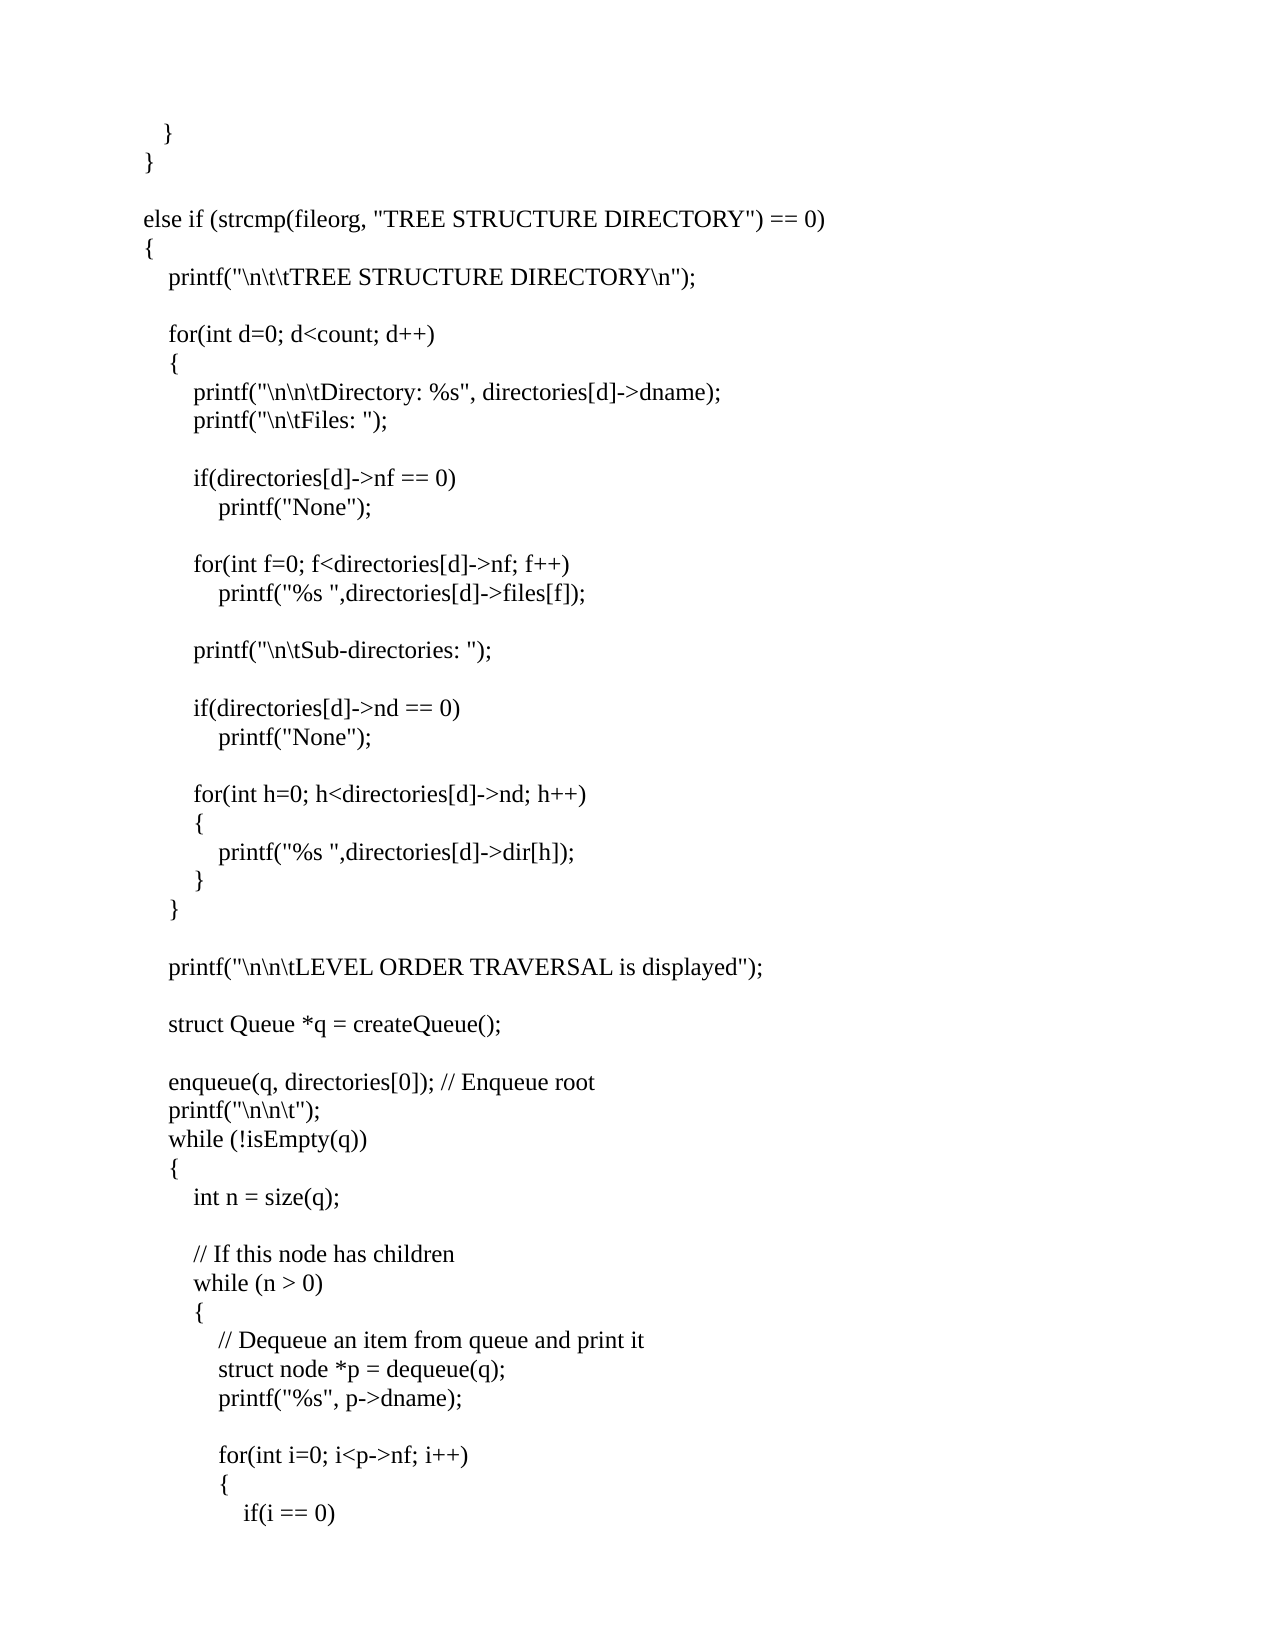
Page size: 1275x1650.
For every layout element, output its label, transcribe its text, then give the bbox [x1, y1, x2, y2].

text } [118, 894, 1157, 923]
text printf("%s", p->dname); [118, 1383, 1157, 1412]
text for(int d=0; d<count; d++) [118, 319, 1157, 348]
text } [118, 118, 1157, 147]
text { [118, 808, 1157, 837]
text for(int i=0; i<p->nf; i++) [118, 1441, 1157, 1469]
text struct node *p = dequeue(q); [118, 1354, 1157, 1383]
text else if (strcmp(fileorg, "TREE STRUCTURE DIRECTORY") == 0) [118, 204, 1157, 233]
text // If this node has children [118, 1239, 1157, 1268]
text printf("\n\tFiles: "); [118, 406, 1157, 434]
text { [118, 1469, 1157, 1498]
text int n = size(q); [118, 1182, 1157, 1211]
text printf("\n\n\tLEVEL ORDER TRAVERSAL is displayed"); [118, 952, 1157, 981]
text for(int f=0; f<directories[d]->nf; f++) [118, 549, 1157, 578]
text while (n > 0) [118, 1268, 1157, 1297]
text // Dequeue an item from queue and print it [118, 1326, 1157, 1354]
text enqueue(q, directories[0]); // Enqueue root [118, 1067, 1157, 1096]
text { [118, 348, 1157, 377]
text if(i == 0) [118, 1498, 1157, 1527]
text } [118, 147, 1157, 176]
text printf("\n\n\tDirectory: %s", directories[d]->dname); [118, 377, 1157, 406]
text { [118, 233, 1157, 262]
text if(directories[d]->nf == 0) [118, 463, 1157, 492]
text while (!isEmpty(q)) [118, 1124, 1157, 1153]
text } [118, 866, 1157, 894]
text printf("\n\t\tTREE STRUCTURE DIRECTORY\n"); [118, 262, 1157, 291]
text printf("None"); [118, 722, 1157, 751]
text struct Queue *q = createQueue(); [118, 1009, 1157, 1038]
text for(int h=0; h<directories[d]->nd; h++) [118, 779, 1157, 808]
text printf("None"); [118, 492, 1157, 521]
text { [118, 1153, 1157, 1182]
text if(directories[d]->nd == 0) [118, 693, 1157, 722]
text { [118, 1297, 1157, 1326]
text printf("%s ",directories[d]->files[f]); [118, 578, 1157, 607]
text printf("\n\n\t"); [118, 1096, 1157, 1124]
text printf("%s ",directories[d]->dir[h]); [118, 837, 1157, 866]
text printf("\n\tSub-directories: "); [118, 636, 1157, 664]
